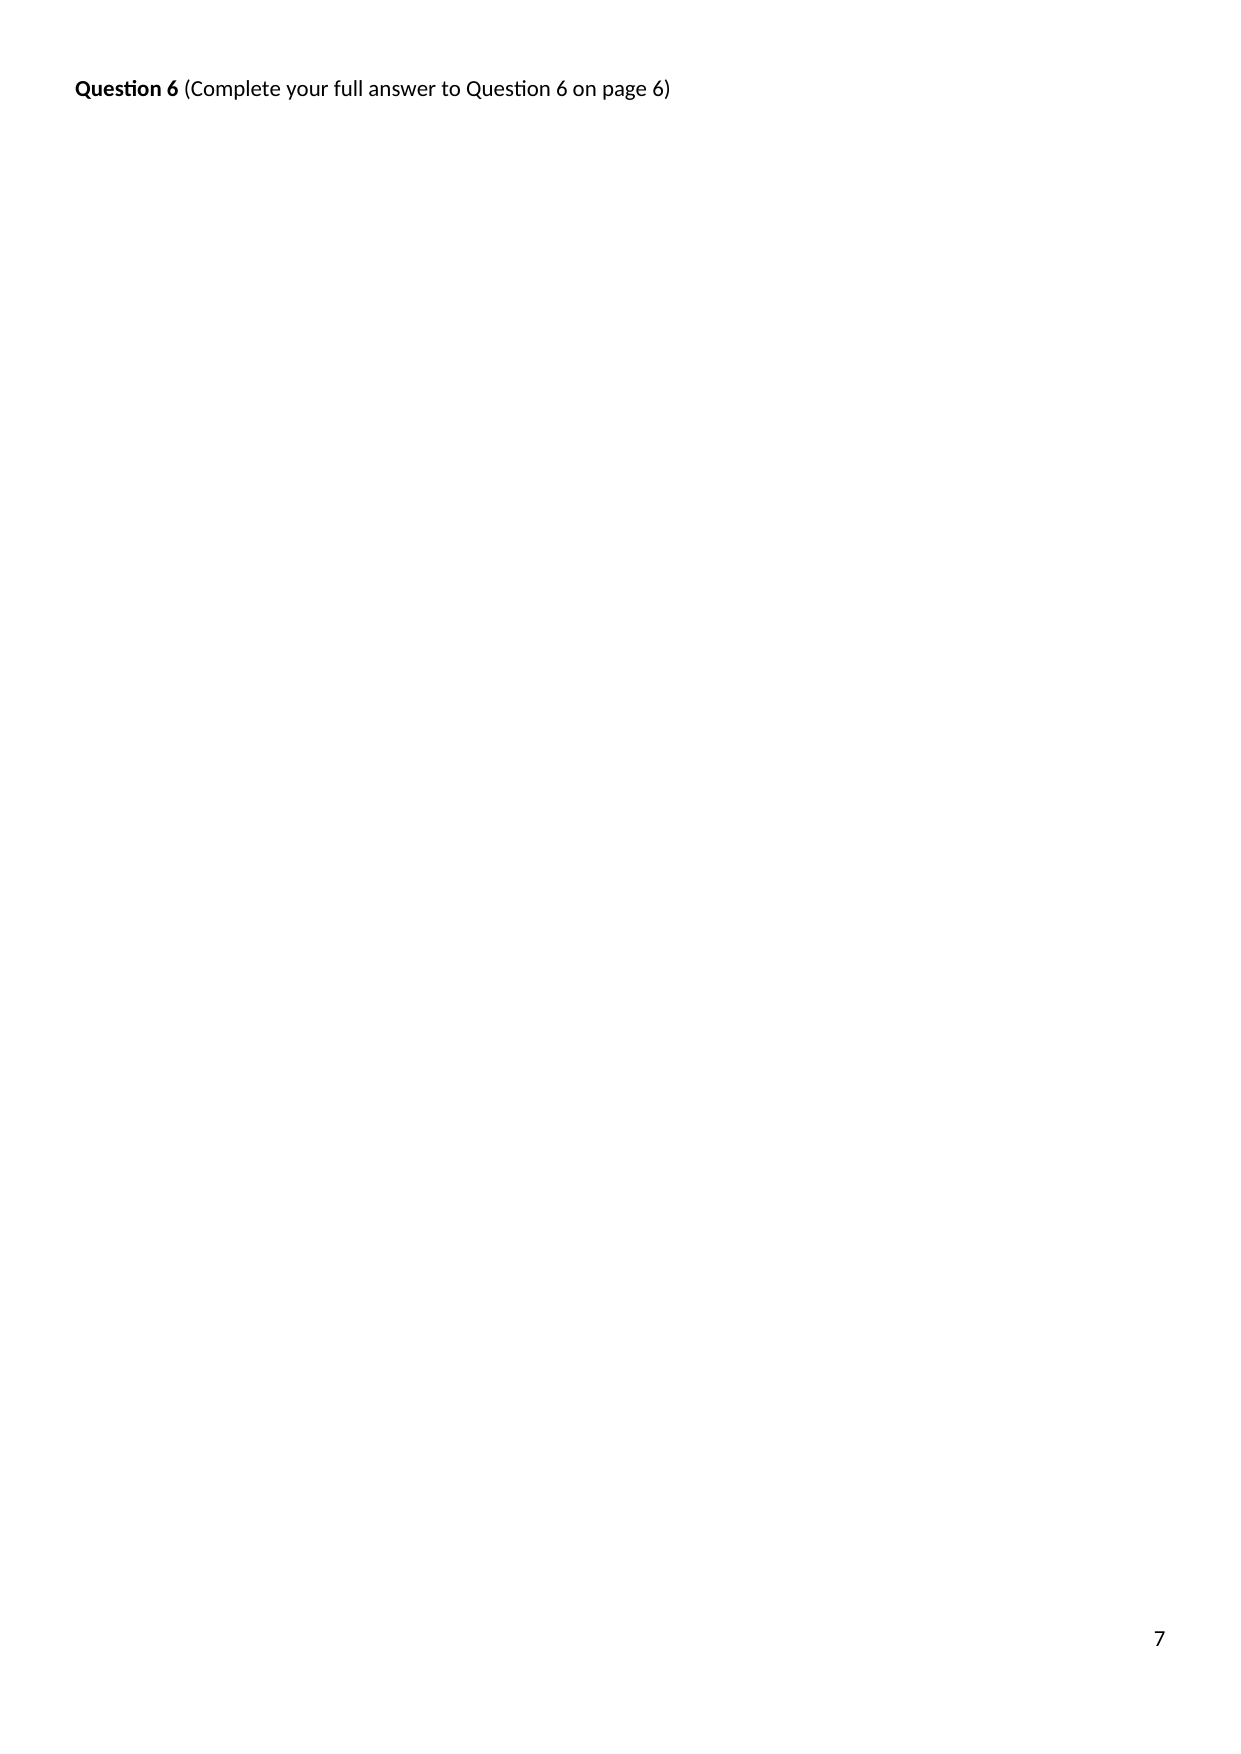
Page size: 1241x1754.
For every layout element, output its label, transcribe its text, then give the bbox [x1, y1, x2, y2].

text Question 6 (Complete your full answer to Question 6 on page 6) [75, 74, 1165, 102]
